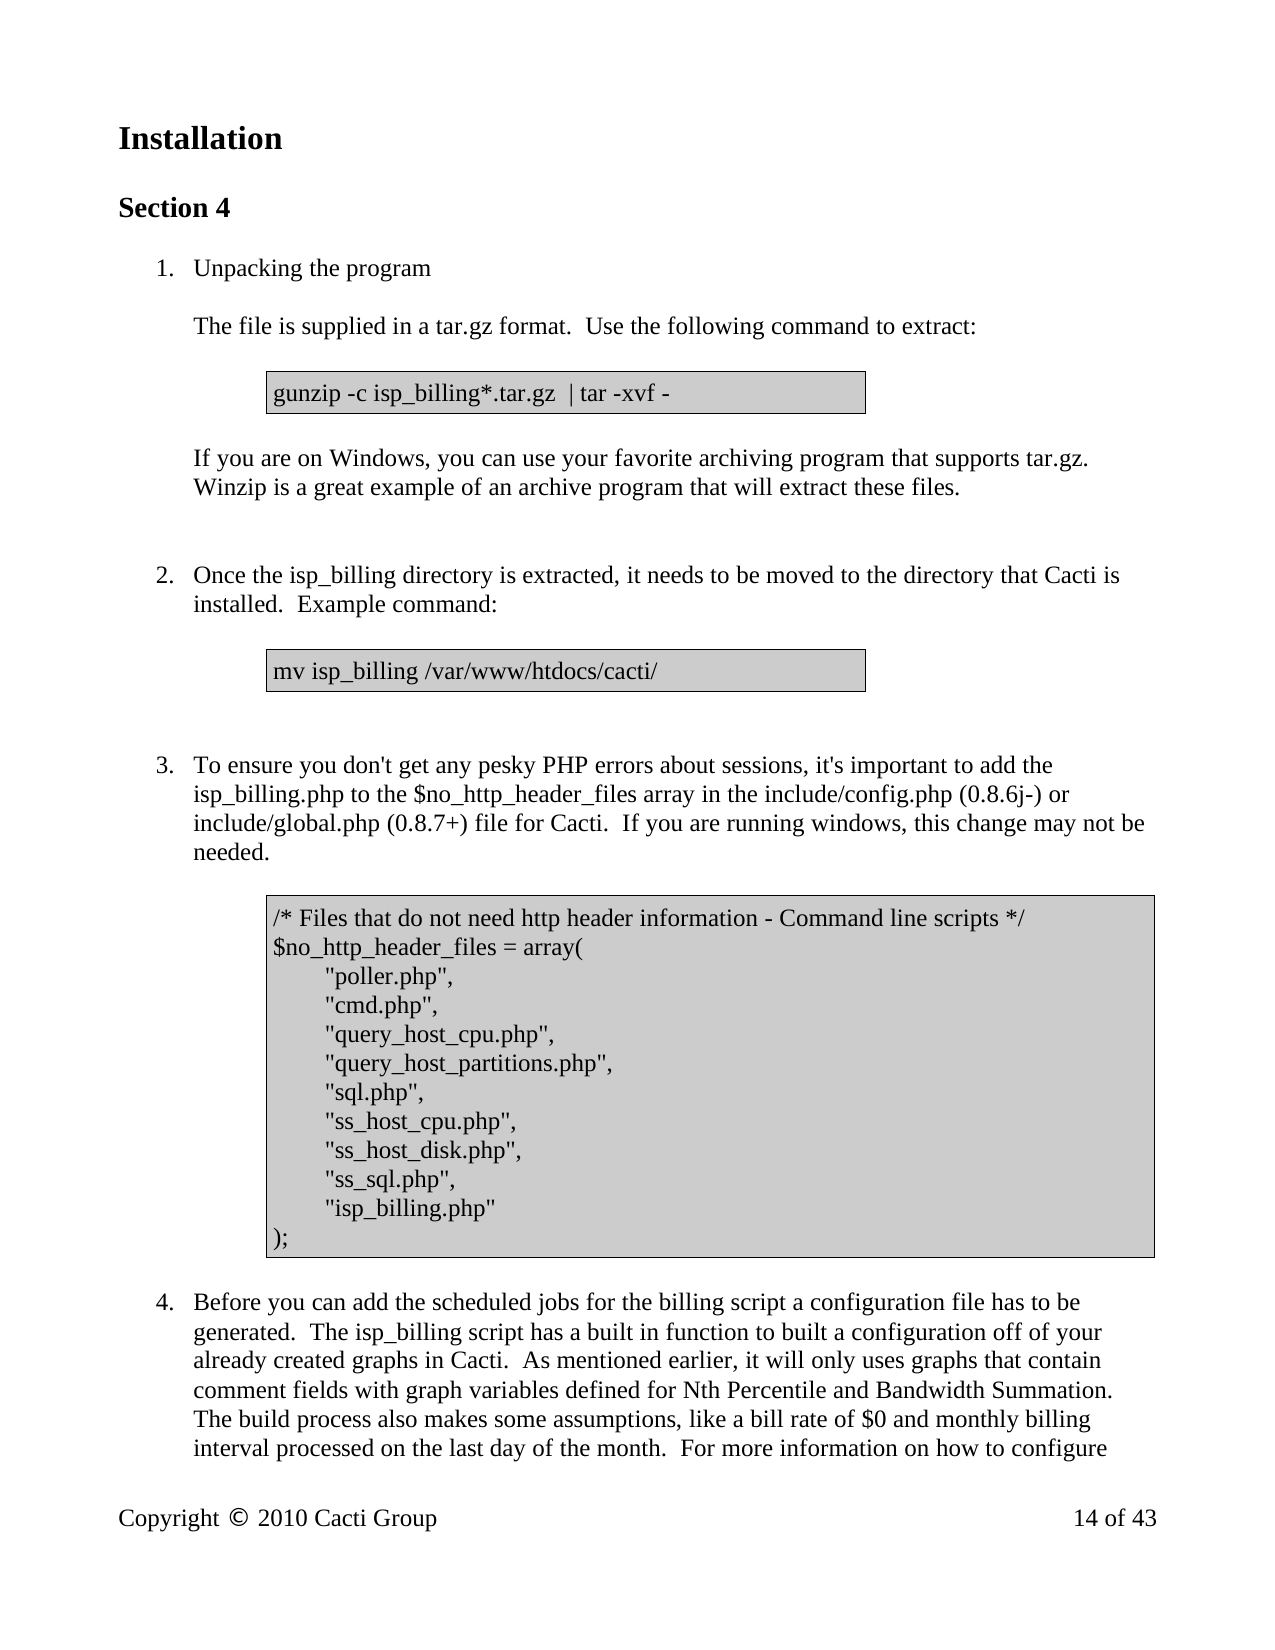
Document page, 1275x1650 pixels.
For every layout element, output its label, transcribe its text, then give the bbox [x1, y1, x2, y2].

list Once the isp_billing directory is extracted, it needs to be moved to the directory that Cacti is installed. Example command: [156, 559, 1157, 750]
list Before you can add the scheduled jobs for the billing script a configuration file has to be generated. The isp_billing script has a built in function to built a configuration off of your already created graphs in Cacti. As mentioned earlier, it will only uses graphs that contain comment fields with graph variables defined for Nth Percentile and Bandwidth Summation. The build process also makes some assumptions, like a bill rate of $0 and monthly billing interval processed on the last day of the month. For more information on how to configure [156, 1287, 1157, 1462]
list To ensure you don't get any pesky PHP errors about sessions, it's important to add the isp_billing.php to the $no_http_header_files array in the include/config.php (0.8.6j-) or include/global.php (0.8.7+) file for Cacti. If you are running windows, this change may not be needed. [156, 750, 1157, 1287]
list "query_host_cpu.php", [273, 1019, 1148, 1048]
list /* Files that do not need http header information - Command line scripts */ [273, 902, 1148, 931]
list "ss_sql.php", [273, 1164, 1148, 1193]
list Unpacking the program The file is supplied in a tar.gz format. Use the following command to extract: If you are on Windows, you can use your favorite archiving program that supports tar.gz. Winzip is a great example of an archive program that will extract these files. [156, 253, 1157, 559]
text Section 4 [118, 190, 1157, 224]
list mv isp_billing /var/www/htdocs/cacti/ [273, 656, 859, 685]
list "ss_host_disk.php", [273, 1135, 1148, 1164]
text Installation [118, 118, 1157, 157]
list "query_host_partitions.php", [273, 1048, 1148, 1077]
list ); [273, 1222, 1148, 1251]
list "isp_billing.php" [273, 1193, 1148, 1222]
list "cmd.php", [273, 989, 1148, 1019]
list $no_http_header_files = array( [273, 931, 1148, 961]
list "sql.php", [273, 1077, 1148, 1106]
list "poller.php", [273, 961, 1148, 989]
list gunzip -c isp_billing*.tar.gz | tar -xvf - [273, 378, 859, 407]
list "ss_host_cpu.php", [273, 1106, 1148, 1135]
